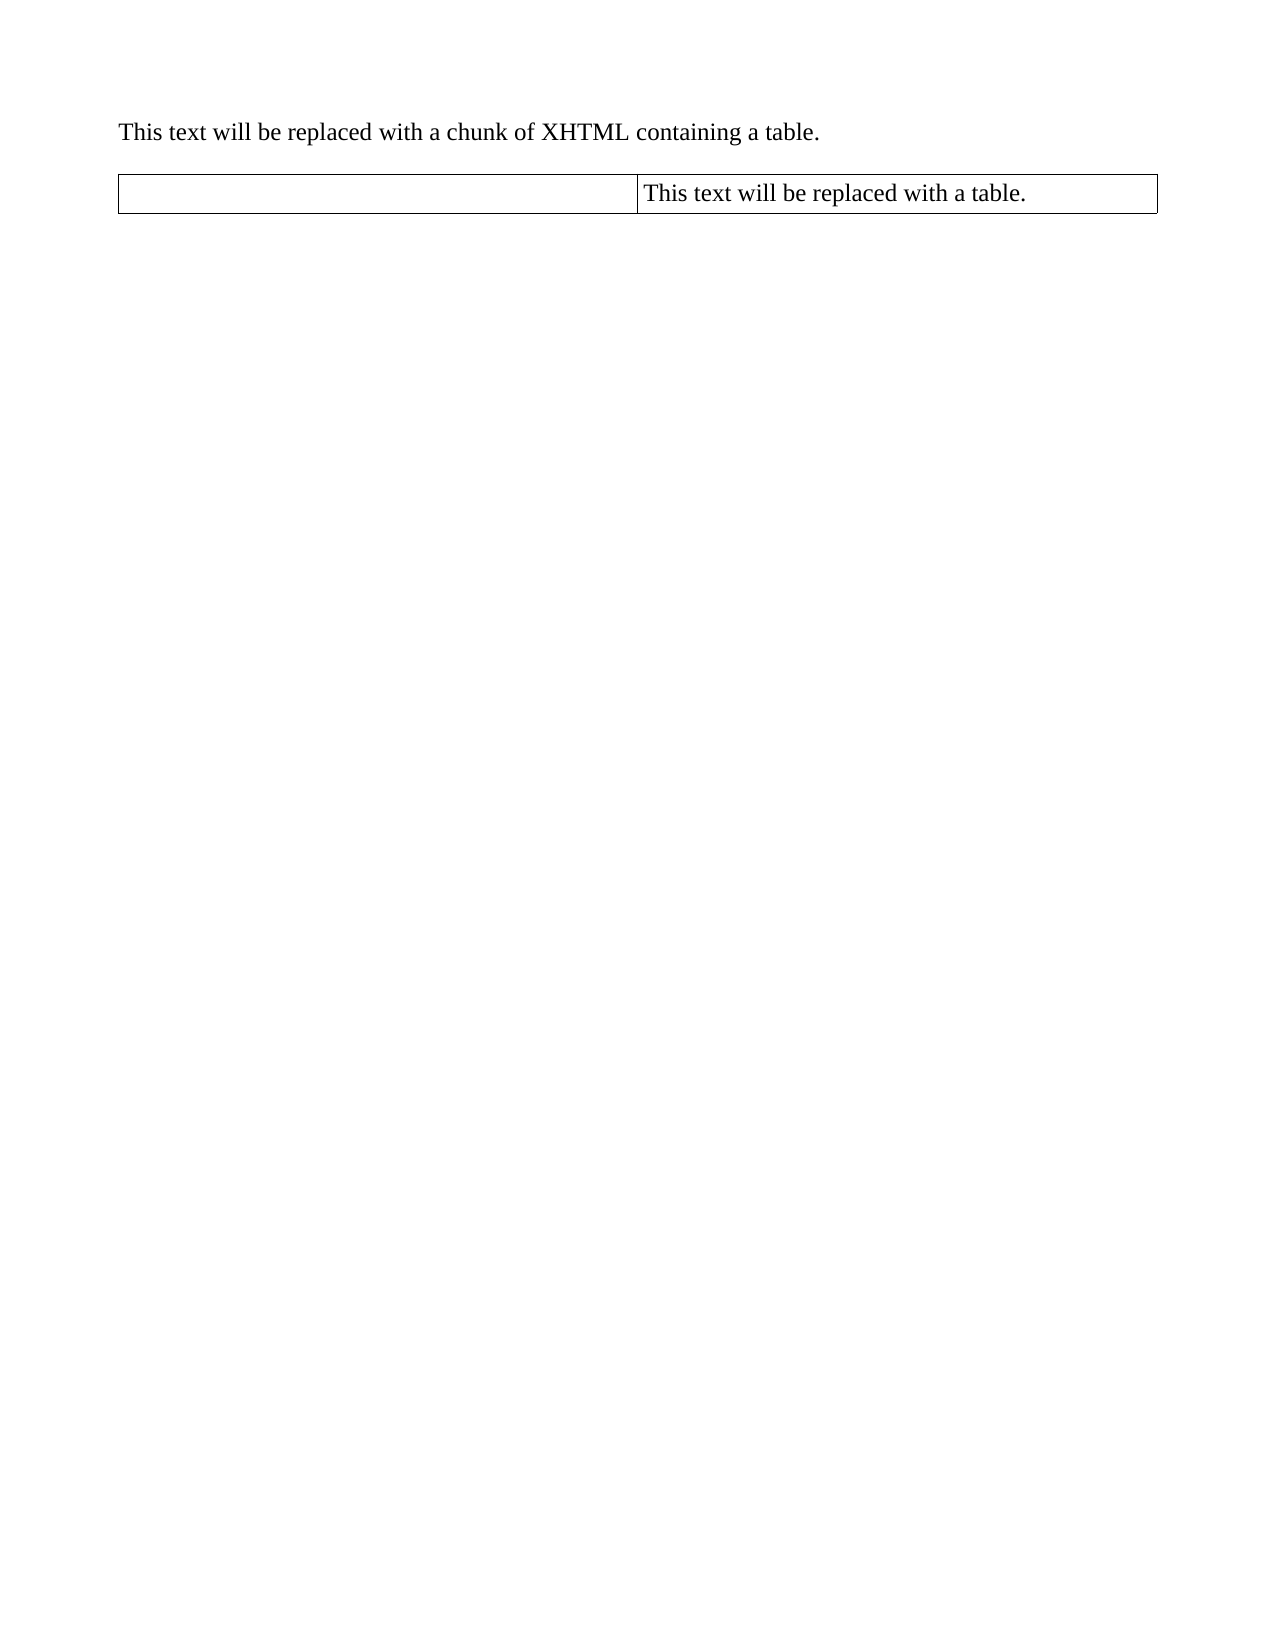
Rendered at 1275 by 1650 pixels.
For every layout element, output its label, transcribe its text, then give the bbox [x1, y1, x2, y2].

table_header [119, 175, 637, 213]
text This text will be replaced with a chunk of XHTML containing a table. [118, 118, 1157, 146]
table_header This text will be replaced with a table. [638, 175, 1157, 213]
